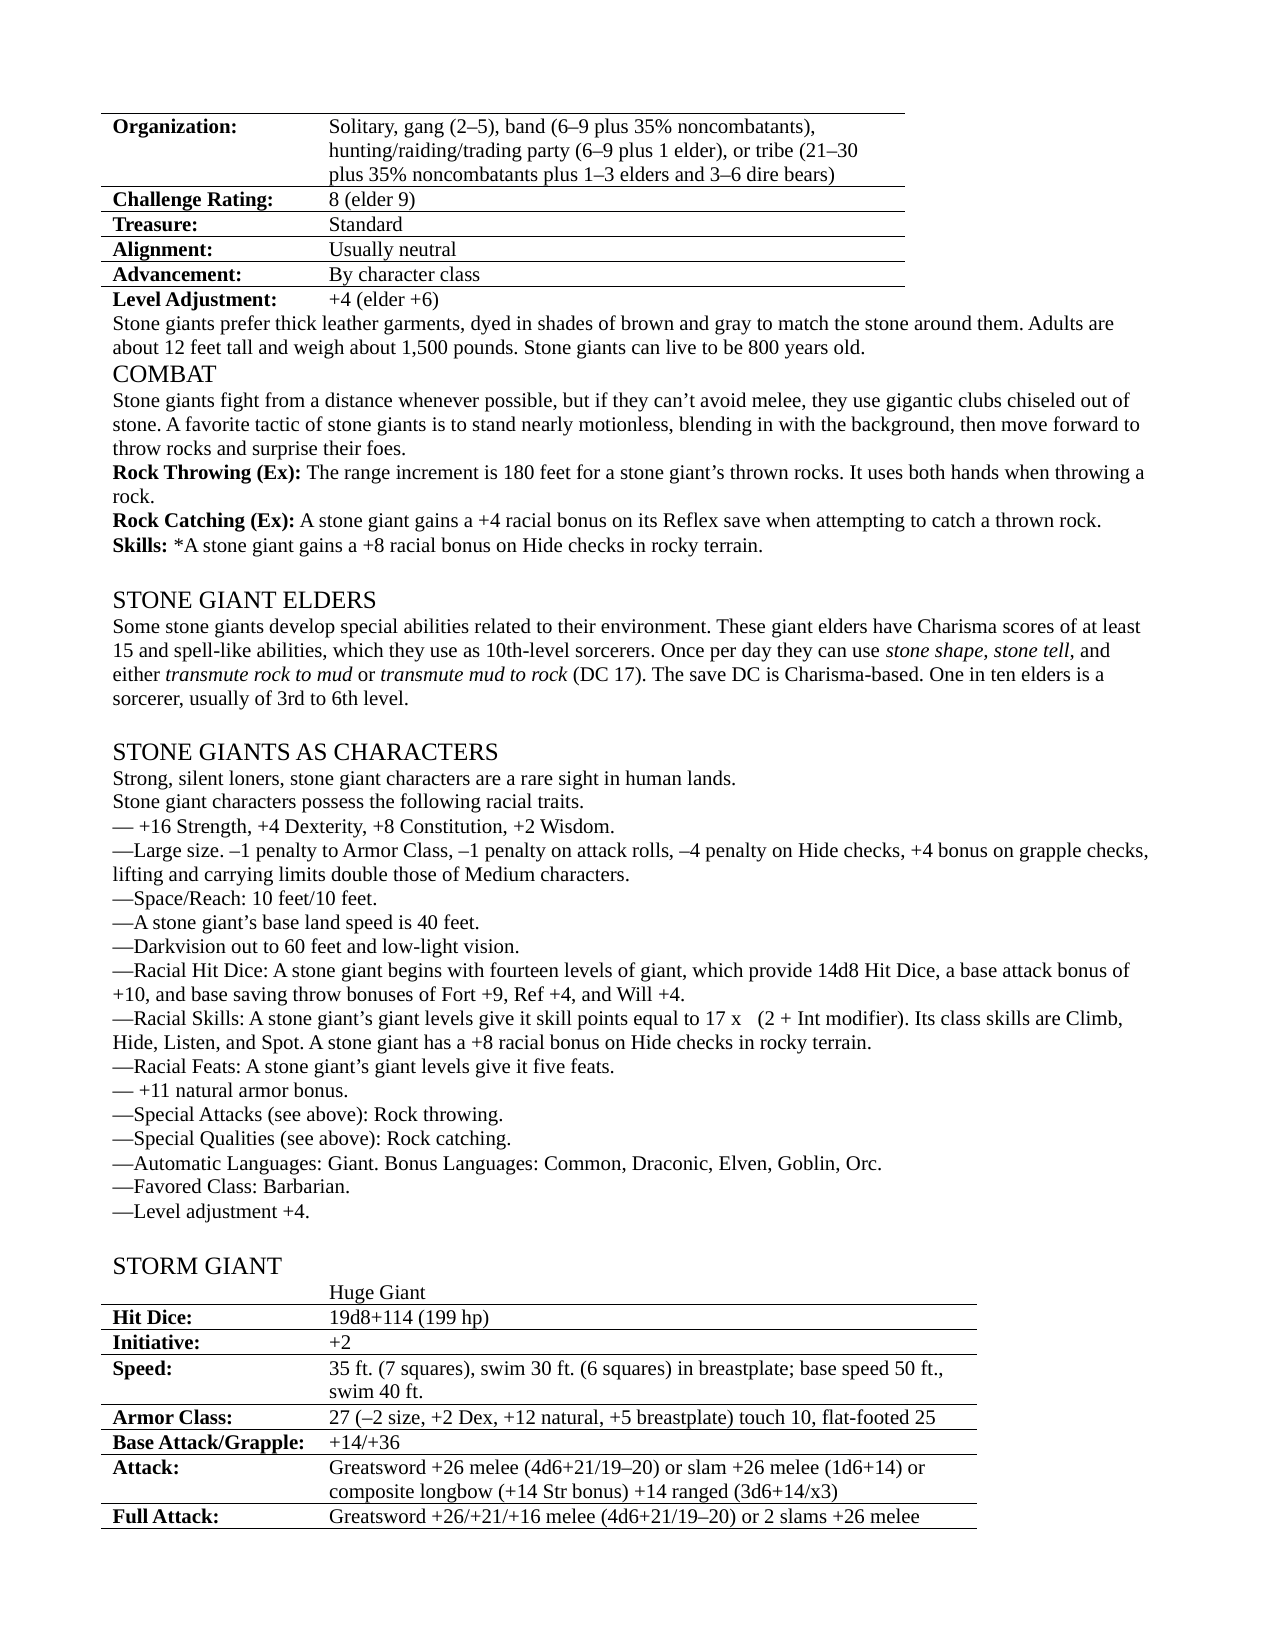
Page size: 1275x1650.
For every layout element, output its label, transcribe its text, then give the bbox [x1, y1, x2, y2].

table_cell Treasure: [101, 212, 317, 236]
table_cell +14/+36 [318, 1430, 977, 1454]
table_cell 8 (elder 9) [318, 187, 905, 211]
text STORM GIANT [112, 1251, 1162, 1280]
text Stone giants prefer thick leather garments, dyed in shades of brown and gray to match the stone around them. Adults are about 12 feet tall and weigh about 1,500 pounds. Stone giants can live to be 800 years old. [112, 311, 1162, 359]
table_cell Full Attack: [101, 1504, 318, 1528]
table_cell Speed: [101, 1355, 318, 1403]
table_cell Challenge Rating: [101, 187, 317, 211]
text —Favored Class: Barbarian. [112, 1174, 1162, 1198]
table_cell Attack: [101, 1455, 318, 1503]
text STONE GIANTS AS CHARACTERS [112, 737, 1162, 765]
text —Darkvision out to 60 feet and low-light vision. [112, 934, 1162, 958]
table_cell Organization: [101, 114, 317, 186]
text Strong, silent loners, stone giant characters are a rare sight in human lands. [112, 765, 1162, 789]
text STONE GIANT ELDERS [112, 585, 1162, 614]
text Skills: *A stone giant gains a +8 racial bonus on Hide checks in rocky terrain. [112, 532, 1162, 557]
text —Racial Feats: A stone giant’s giant levels give it five feats. [112, 1054, 1162, 1078]
text Stone giant characters possess the following racial traits. [112, 789, 1162, 813]
text —Special Qualities (see above): Rock catching. [112, 1126, 1162, 1150]
table_cell Alignment: [101, 237, 317, 261]
text COMBAT [112, 359, 1162, 388]
text Some stone giants develop special abilities related to their environment. These giant elders have Charisma scores of at least 15 and spell-like abilities, which they use as 10th-level sorcerers. Once per day they can use stone shape, stone tell, and either transmute rock to mud or transmute mud to rock (DC 17). The save DC is Charisma-based. One in ten elders is a sorcerer, usually of 3rd to 6th level. [112, 614, 1162, 710]
text —Racial Skills: A stone giant’s giant levels give it skill points equal to 17 x(2 + Int modifier). Its class skills are Climb, Hide, Listen, and Spot. A stone giant has a +8 racial bonus on Hide checks in rocky terrain. [112, 1006, 1162, 1054]
table_cell 19d8+114 (199 hp) [318, 1305, 977, 1329]
table_cell Hit Dice: [101, 1305, 318, 1329]
text Rock Throwing (Ex): The range increment is 180 feet for a stone giant’s thrown rocks. It uses both hands when throwing a rock. [112, 460, 1162, 508]
table_cell 27 (–2 size, +2 Dex, +12 natural, +5 breastplate) touch 10, flat-footed 25 [318, 1405, 977, 1429]
table_cell 35 ft. (7 squares), swim 30 ft. (6 squares) in breastplate; base speed 50 ft., swim 40 ft. [318, 1355, 977, 1403]
text — +11 natural armor bonus. [112, 1078, 1162, 1102]
table_cell Standard [318, 212, 905, 236]
table_cell By character class [318, 262, 905, 286]
table_cell +2 [318, 1330, 977, 1354]
table_cell Usually neutral [318, 237, 905, 261]
table_cell Advancement: [101, 262, 317, 286]
text —Large size. –1 penalty to Armor Class, –1 penalty on attack rolls, –4 penalty on Hide checks, +4 bonus on grapple checks, lifting and carrying limits double those of Medium characters. [112, 838, 1162, 886]
text Stone giants fight from a distance whenever possible, but if they can’t avoid melee, they use gigantic clubs chiseled out of stone. A favorite tactic of stone giants is to stand nearly motionless, blending in with the background, then move forward to throw rocks and surprise their foes. [112, 388, 1162, 460]
text —Automatic Languages: Giant. Bonus Languages: Common, Draconic, Elven, Goblin, Orc. [112, 1150, 1162, 1174]
text —Racial Hit Dice: A stone giant begins with fourteen levels of giant, which provide 14d8 Hit Dice, a base attack bonus of +10, and base saving throw bonuses of Fort +9, Ref +4, and Will +4. [112, 958, 1162, 1006]
table_cell Greatsword +26 melee (4d6+21/19–20) or slam +26 melee (1d6+14) or composite longbow (+14 Str bonus) +14 ranged (3d6+14/x3) [318, 1455, 977, 1503]
text — +16 Strength, +4 Dexterity, +8 Constitution, +2 Wisdom. [112, 813, 1162, 838]
table_cell Solitary, gang (2–5), band (6–9 plus 35% noncombatants), hunting/raiding/trading party (6–9 plus 1 elder), or tribe (21–30 plus 35% noncombatants plus 1–3 elders and 3–6 dire bears) [318, 114, 905, 186]
table_cell Armor Class: [101, 1405, 318, 1429]
text —A stone giant’s base land speed is 40 feet. [112, 910, 1162, 934]
table_header Huge Giant [318, 1280, 977, 1304]
text —Special Attacks (see above): Rock throwing. [112, 1102, 1162, 1126]
text Rock Catching (Ex): A stone giant gains a +4 racial bonus on its Reflex save when attempting to catch a thrown rock. [112, 508, 1162, 532]
table_cell Level Adjustment: [101, 287, 317, 311]
table_header [101, 1280, 318, 1304]
text —Level adjustment +4. [112, 1198, 1162, 1223]
table_cell Base Attack/Grapple: [101, 1430, 318, 1454]
table_cell Initiative: [101, 1330, 318, 1354]
text —Space/Reach: 10 feet/10 feet. [112, 886, 1162, 910]
table_cell Greatsword +26/+21/+16 melee (4d6+21/19–20) or 2 slams +26 melee [318, 1504, 977, 1528]
table_cell +4 (elder +6) [318, 287, 905, 311]
